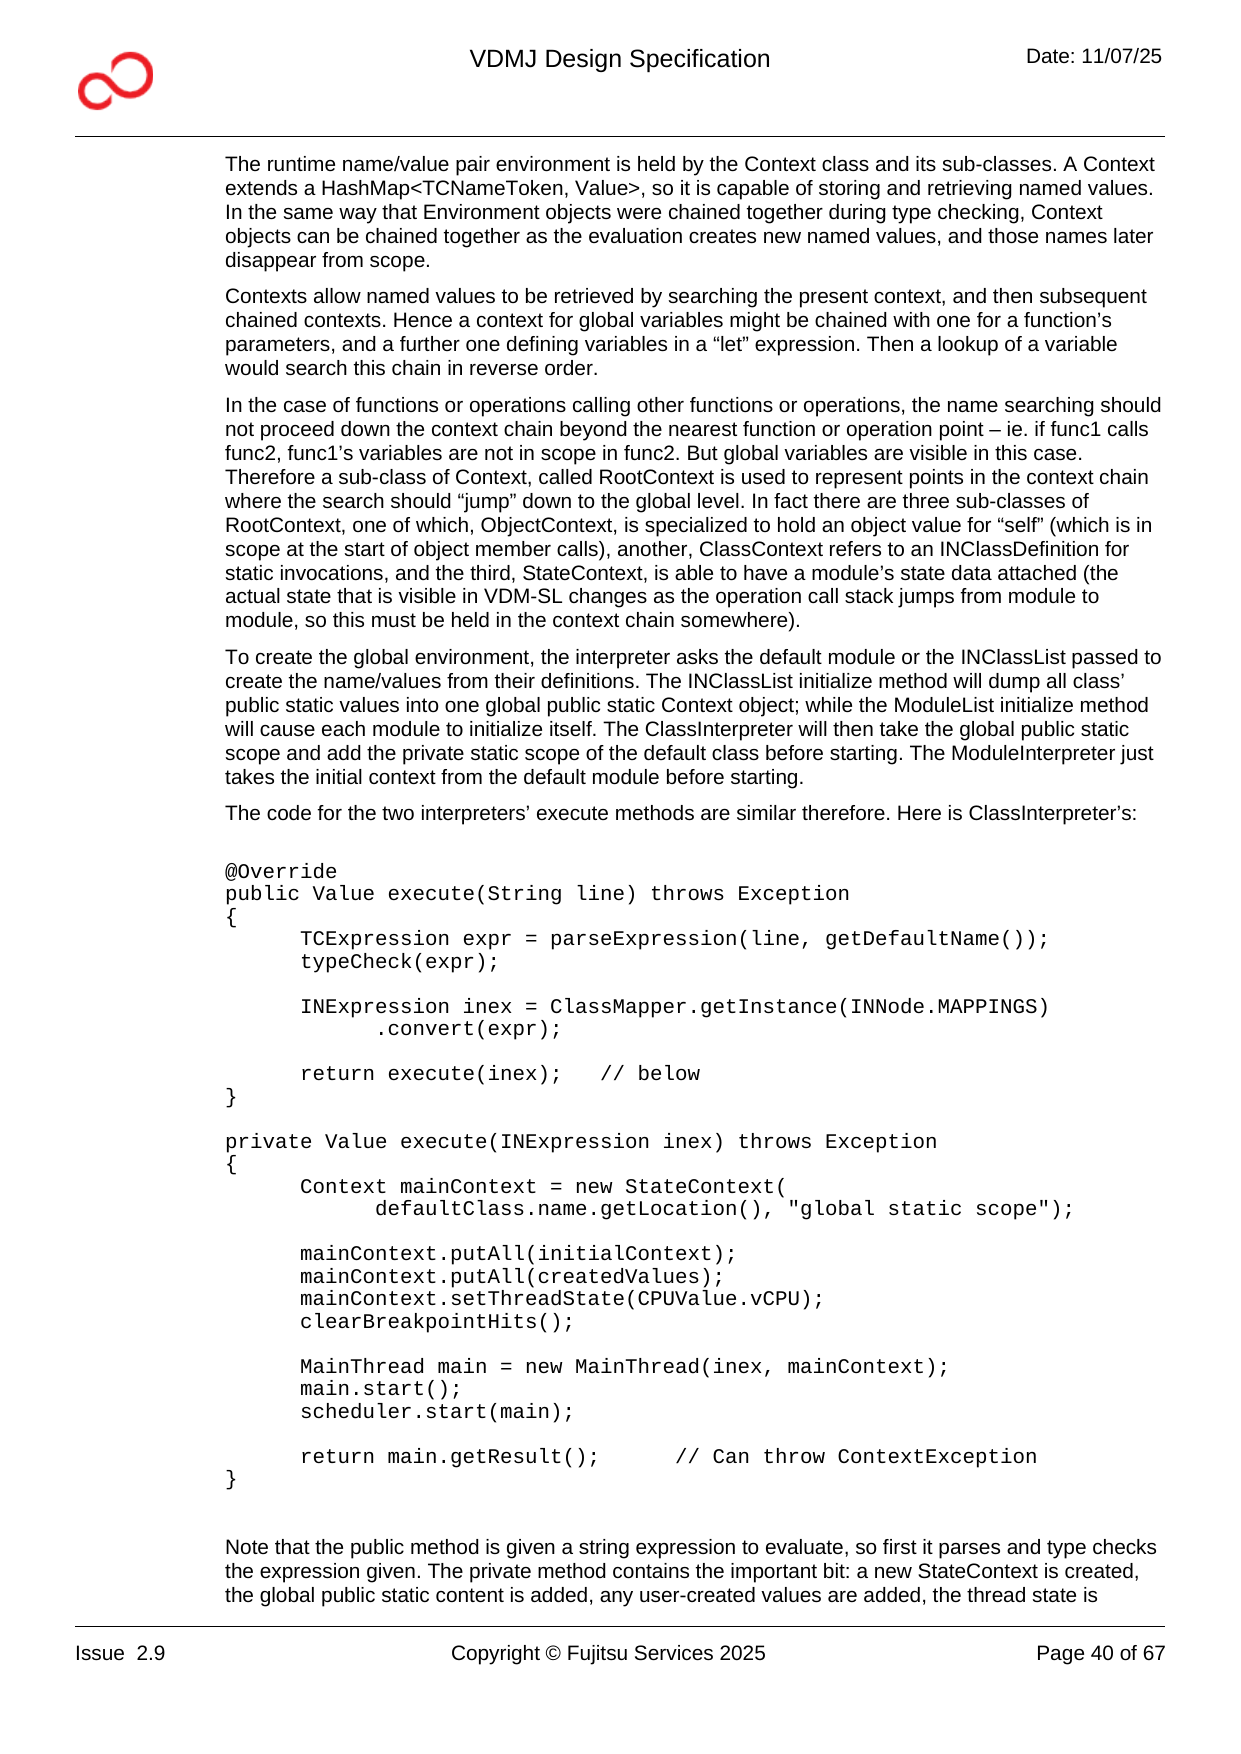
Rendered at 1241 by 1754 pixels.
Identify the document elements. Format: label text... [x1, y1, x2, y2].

text return execute(inex); // below [225, 1063, 1165, 1085]
text The runtime name/value pair environment is held by the Context class and its sub-classes. A Context extends a HashMap<TCNameToken, Value>, so it is capable of storing and retrieving named values. In the same way that Environment objects were chained together during type checking, Context objects can be chained together as the evaluation creates new named values, and those names later disappear from scope. [225, 152, 1165, 272]
text { [225, 1153, 1165, 1175]
text .convert(expr); [225, 1018, 1165, 1040]
text defaultClass.name.getLocation(), "global static scope"); [225, 1198, 1165, 1220]
text mainContext.putAll(createdValues); [225, 1265, 1165, 1288]
text To create the global environment, the interpreter asks the default module or the INClassList passed to create the name/values from their definitions. The INClassList initialize method will dump all class’ public static values into one global public static Context object; while the ModuleList initialize method will cause each module to initialize itself. The ClassInterpreter will then take the global public static scope and add the private static scope of the default class before starting. The ModuleInterpreter just takes the initial context from the default module before starting. [225, 645, 1165, 789]
text scheduler.start(main); [225, 1400, 1165, 1423]
text mainContext.putAll(initialContext); [225, 1243, 1165, 1265]
text MainThread main = new MainThread(inex, mainContext); [225, 1355, 1165, 1378]
text INExpression inex = ClassMapper.getInstance(INNode.MAPPINGS) [225, 995, 1165, 1018]
text TCExpression expr = parseExpression(line, getDefaultName()); [225, 928, 1165, 950]
text The code for the two interpreters’ execute methods are similar therefore. Here is ClassInterpreter’s: [225, 801, 1165, 825]
text public Value execute(String line) throws Exception [225, 883, 1165, 905]
text In the case of functions or operations calling other functions or operations, the name searching should not proceed down the context chain beyond the nearest function or operation point – ie. if func1 calls func2, func1’s variables are not in scope in func2. But global variables are visible in this case. Therefore a sub-class of Context, called RootContext is used to represent points in the context chain where the search should “jump” down to the global level. In fact there are three sub-classes of RootContext, one of which, ObjectContext, is specialized to hold an object value for “self” (which is in scope at the start of object member calls), another, ClassContext refers to an INClassDefinition for static invocations, and the third, StateContext, is able to have a module’s state data attached (the actual state that is visible in VDM-SL changes as the operation call stack jumps from module to module, so this must be held in the context chain somewhere). [225, 393, 1165, 633]
text private Value execute(INExpression inex) throws Exception [225, 1130, 1165, 1153]
picture [78, 44, 153, 120]
text { [225, 905, 1165, 928]
text } [225, 1085, 1165, 1108]
text mainContext.setThreadState(CPUValue.vCPU); [225, 1288, 1165, 1310]
text } [225, 1468, 1165, 1490]
text main.start(); [225, 1378, 1165, 1400]
text Note that the public method is given a string expression to evaluate, so first it parses and type checks the expression given. The private method contains the important bit: a new StateContext is created, the global public static content is added, any user-created values are added, the thread state is [225, 1535, 1165, 1607]
text Contexts allow named values to be retrieved by searching the present context, and then subsequent chained contexts. Hence a context for global variables might be chained with one for a function’s parameters, and a further one defining variables in a “let” expression. Then a lookup of a variable would search this chain in reverse order. [225, 285, 1165, 381]
text typeCheck(expr); [225, 950, 1165, 973]
text clearBreakpointHits(); [225, 1310, 1165, 1333]
text Context mainContext = new StateContext( [225, 1175, 1165, 1198]
text return main.getResult(); // Can throw ContextException [225, 1445, 1165, 1468]
text @Override [225, 860, 1165, 883]
